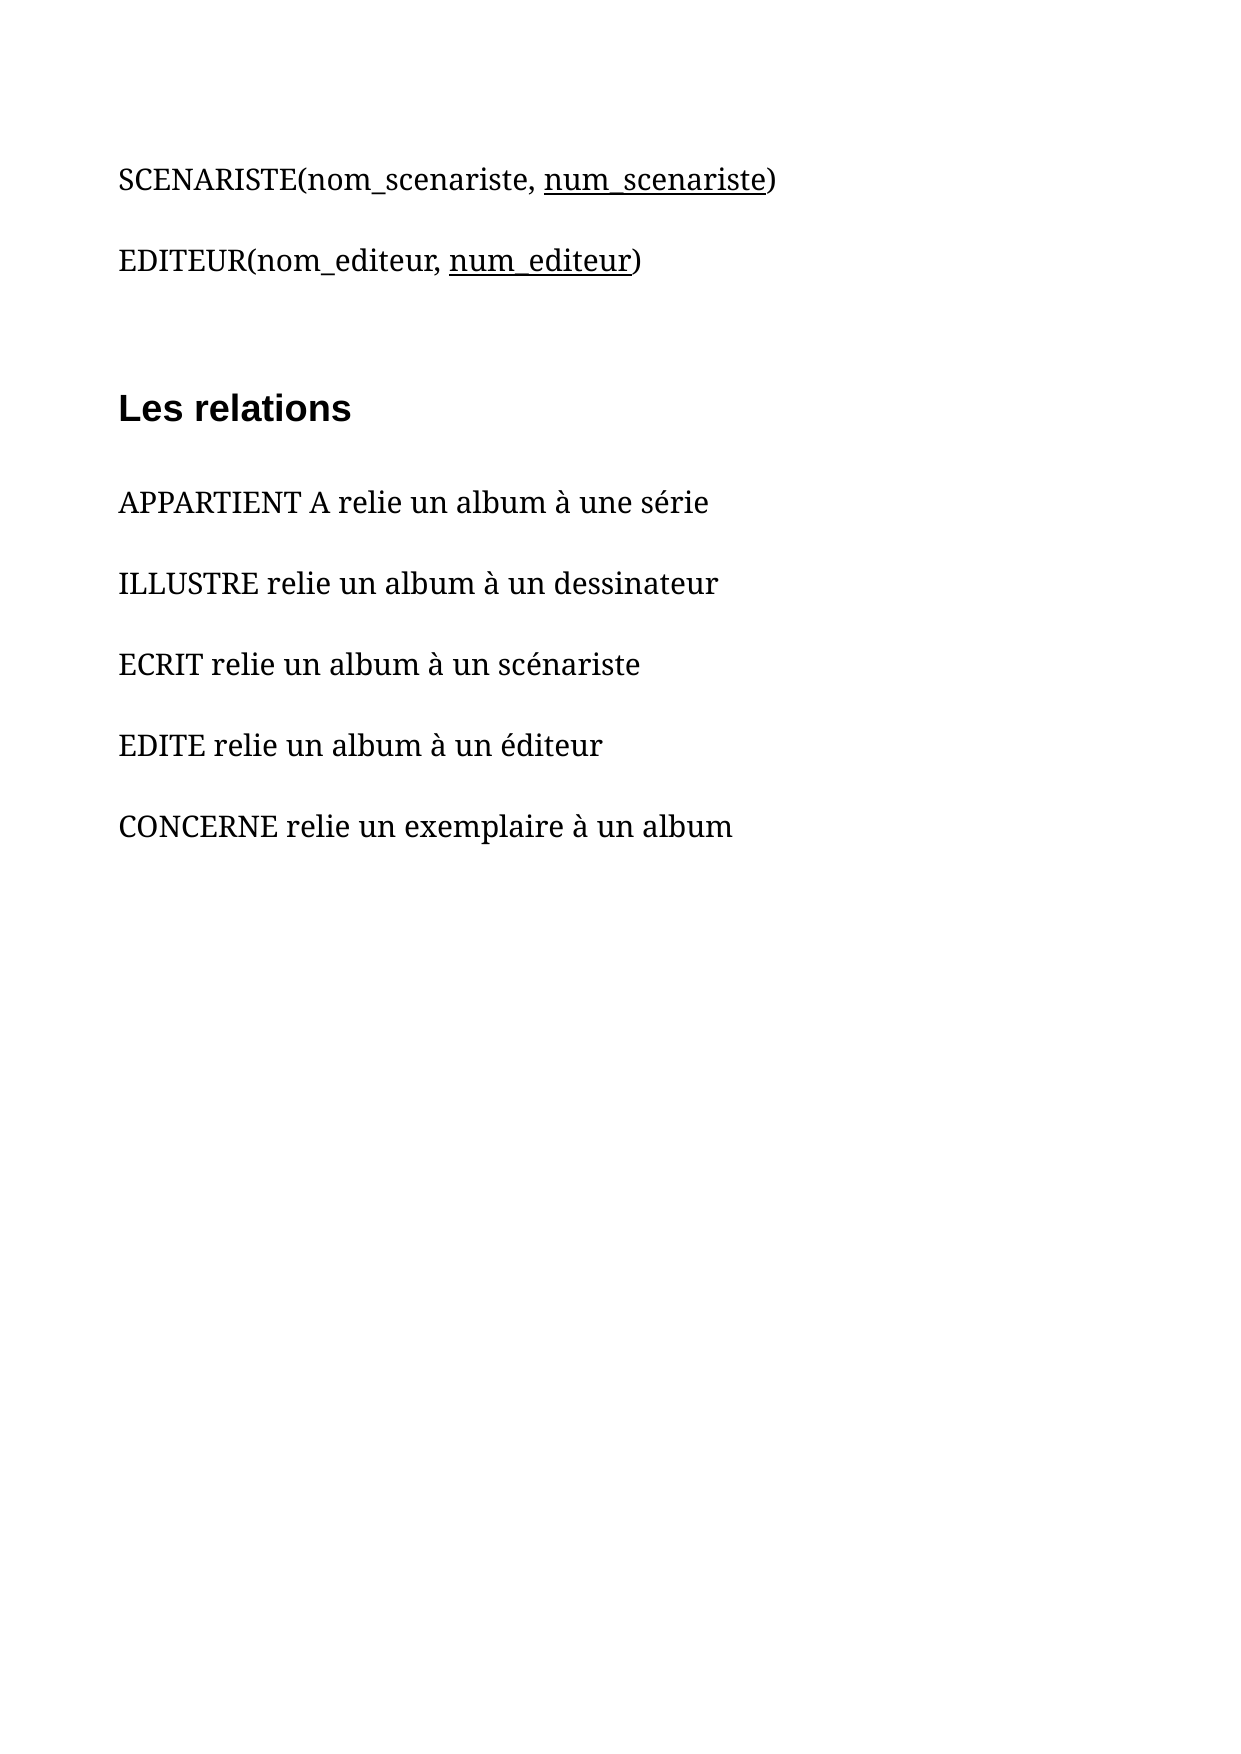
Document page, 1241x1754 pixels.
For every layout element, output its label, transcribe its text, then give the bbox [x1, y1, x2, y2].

text SCENARISTE(nom_scenariste, num_scenariste) [118, 158, 1122, 199]
text ILLUSTRE relie un album à un dessinateur [118, 563, 1122, 603]
subtitle Les relations [118, 386, 1122, 429]
text CONCERNE relie un exemplaire à un album [118, 806, 1122, 846]
text EDITE relie un album à un éditeur [118, 725, 1122, 765]
text ECRIT relie un album à un scénariste [118, 644, 1122, 684]
text APPARTIENT A relie un album à une série [118, 482, 1122, 523]
text EDITEUR(nom_editeur, num_editeur) [118, 239, 1122, 280]
